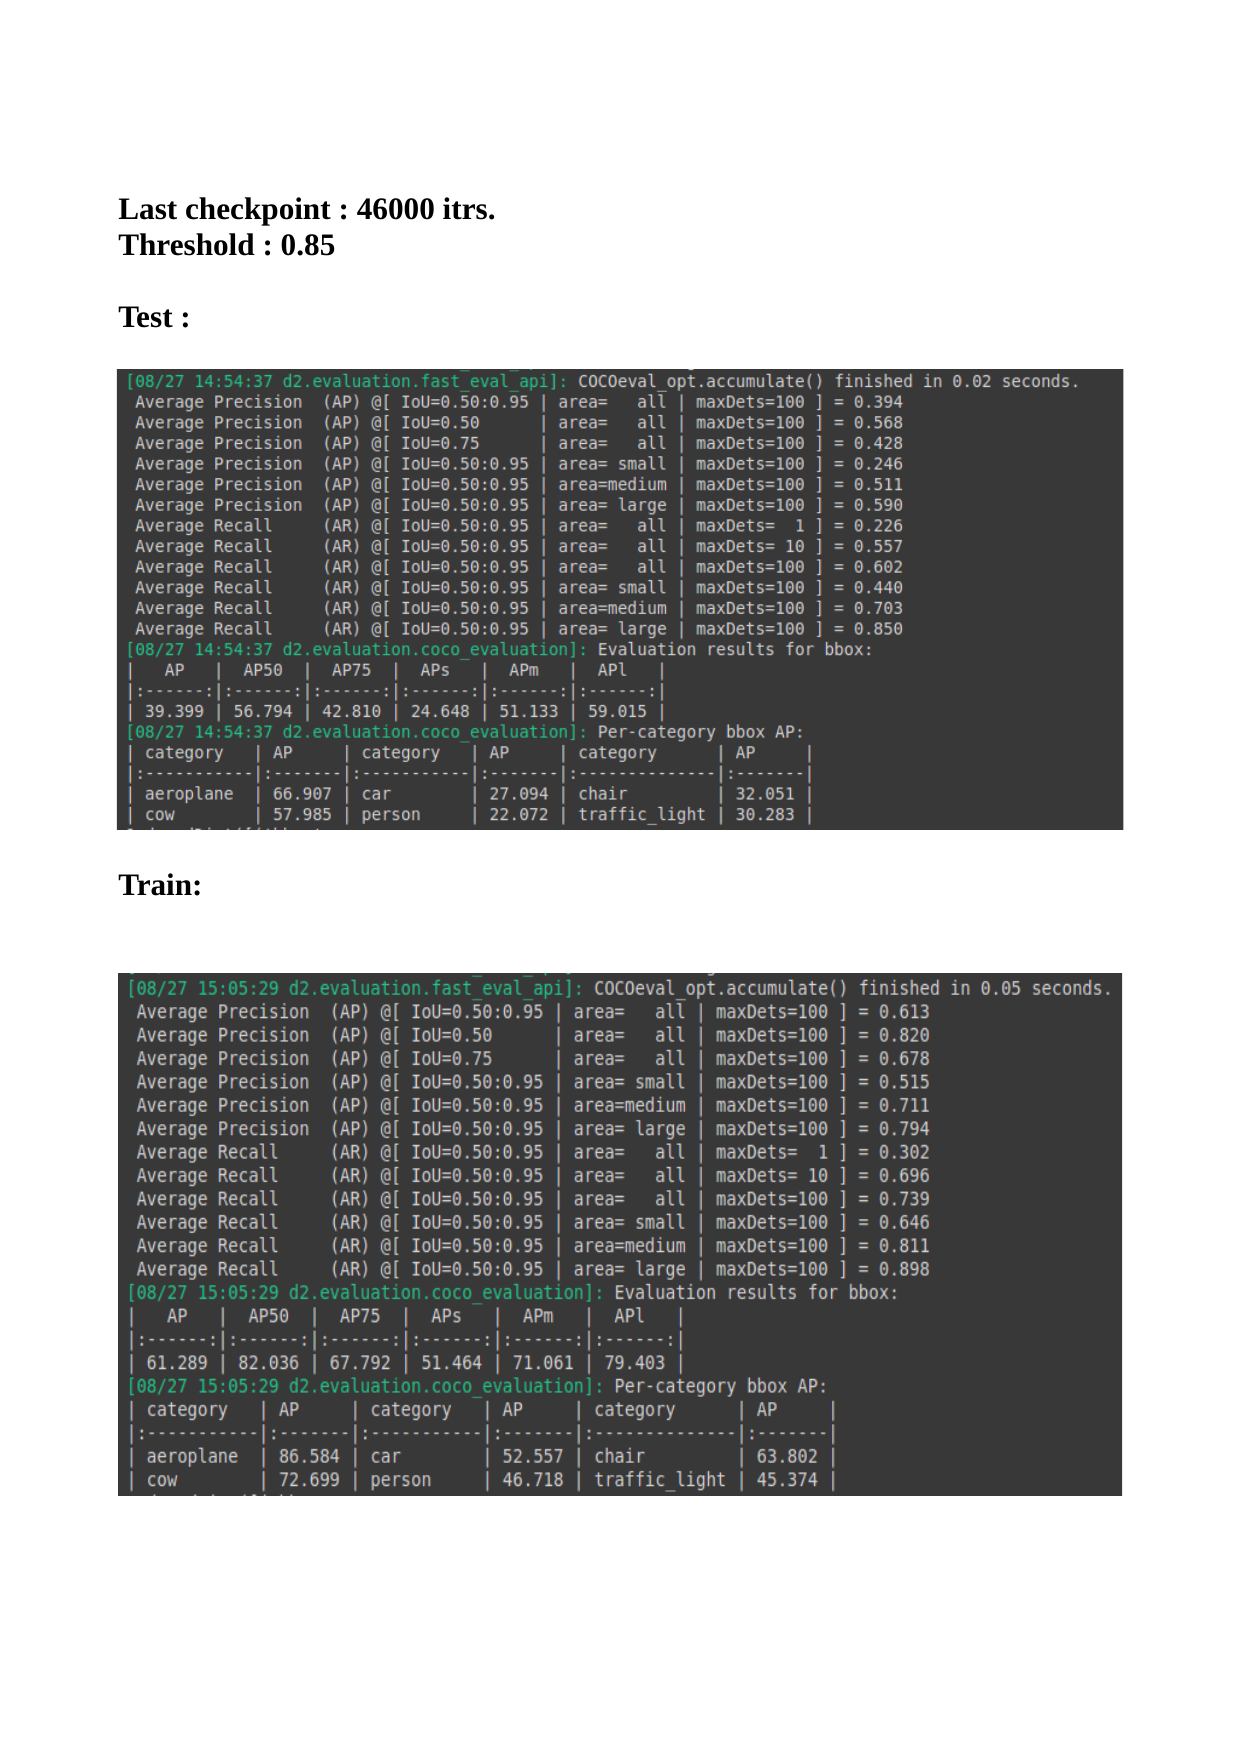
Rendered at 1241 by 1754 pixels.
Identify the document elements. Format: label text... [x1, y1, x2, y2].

picture [116, 369, 1124, 830]
text Last checkpoint : 46000 itrs. [118, 190, 1122, 226]
text Train: [118, 866, 1122, 902]
text Test : [118, 298, 1122, 334]
text Threshold : 0.85 [118, 226, 1122, 262]
picture [118, 973, 1123, 1496]
